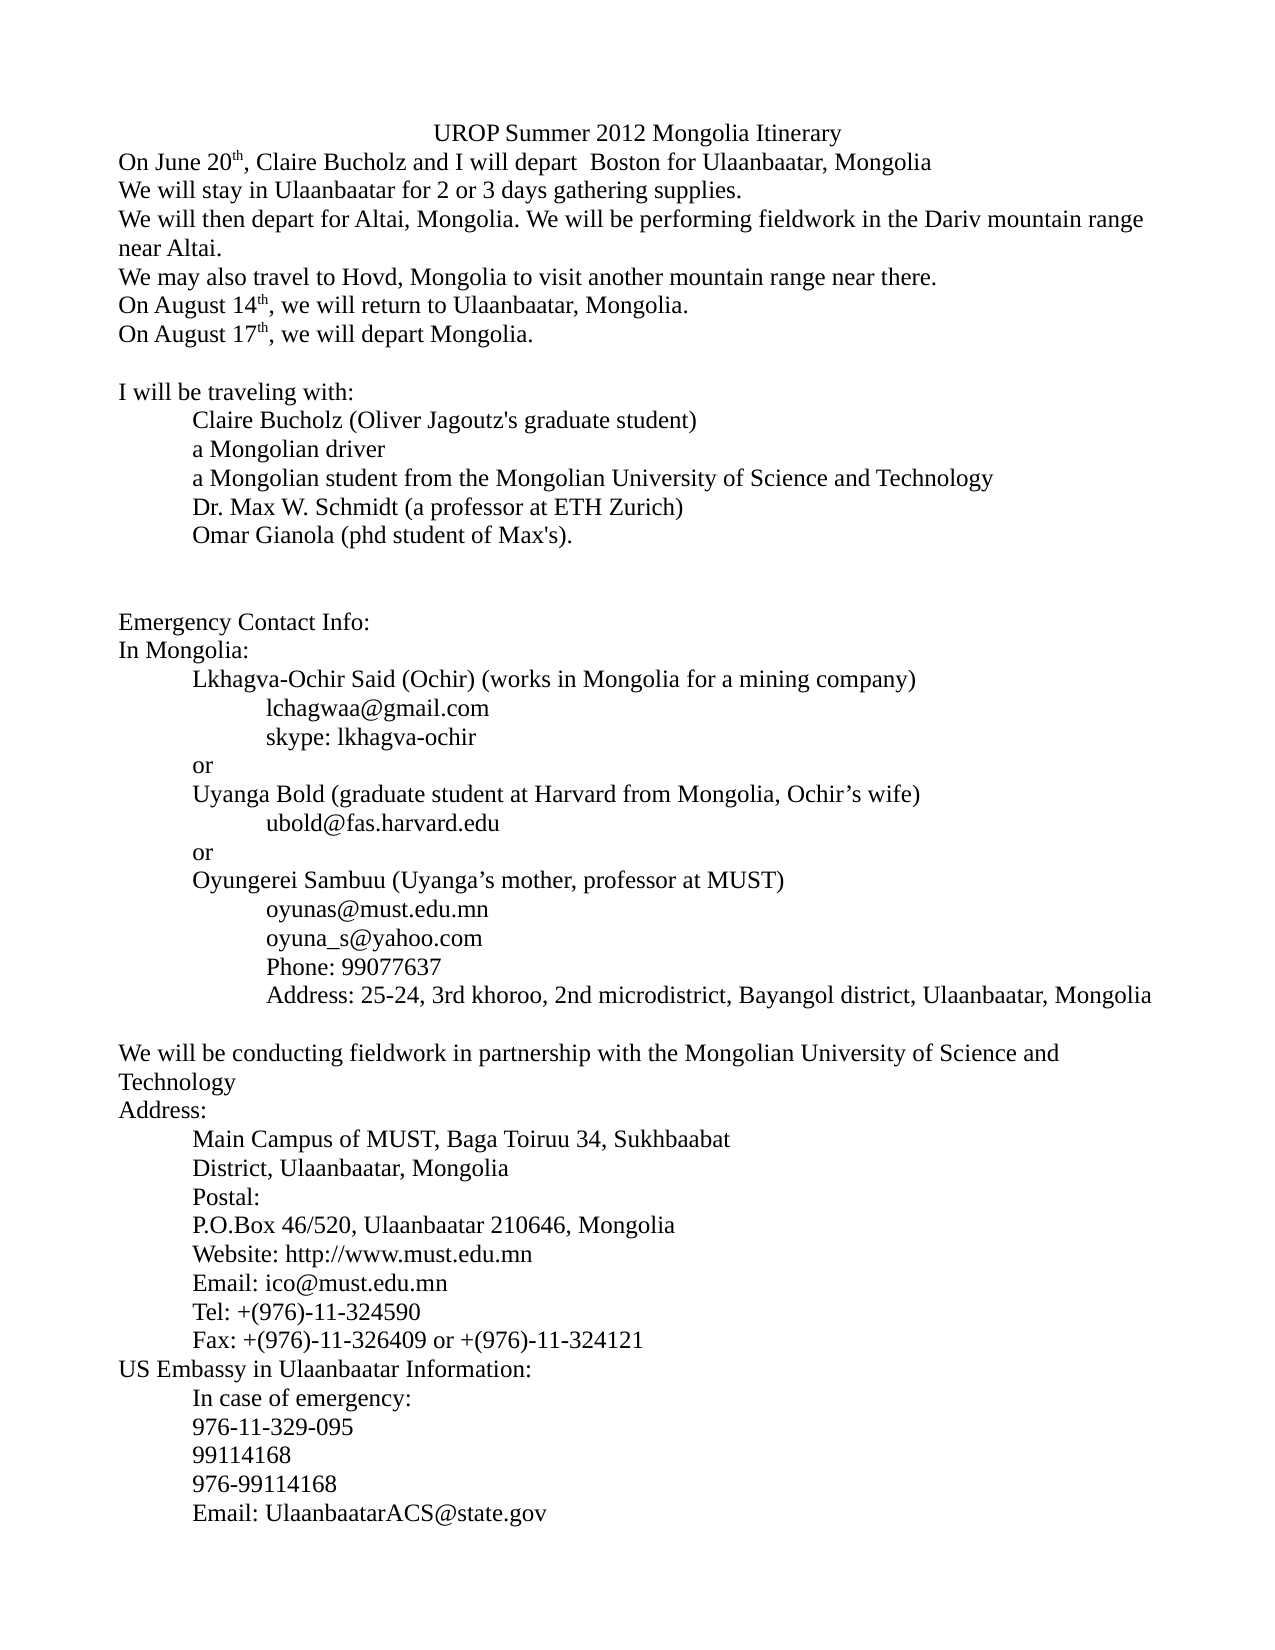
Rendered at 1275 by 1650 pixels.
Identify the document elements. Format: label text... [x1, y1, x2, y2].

text skype: lkhagva-ochir [118, 722, 1157, 751]
text In case of emergency: [118, 1383, 1157, 1412]
text Omar Gianola (phd student of Max's). [118, 521, 1157, 549]
text Phone: 99077637 [118, 952, 1157, 981]
text 976-99114168 [118, 1469, 1157, 1498]
text ubold@fas.harvard.edu [118, 808, 1157, 837]
text 976-11-329-095 [118, 1412, 1157, 1441]
text On August 17th, we will depart Mongolia. [118, 319, 1157, 348]
text We will then depart for Altai, Mongolia. We will be performing fieldwork in the Dariv mountain range near Altai. [118, 204, 1157, 262]
text Postal: [118, 1182, 1157, 1211]
text Address: [118, 1096, 1157, 1124]
text or [118, 751, 1157, 779]
text Oyungerei Sambuu (Uyanga’s mother, professor at MUST) [118, 866, 1157, 894]
text oyunas@must.edu.mn [118, 894, 1157, 923]
text US Embassy in Ulaanbaatar Information: [118, 1354, 1157, 1383]
text Tel: +(976)-11-324590 [118, 1297, 1157, 1326]
text P.O.Box 46/520, Ulaanbaatar 210646, Mongolia [118, 1211, 1157, 1239]
text or [118, 837, 1157, 866]
text Fax: +(976)-11-326409 or +(976)-11-324121 [118, 1326, 1157, 1354]
text Website: http://www.must.edu.mn [118, 1239, 1157, 1268]
text lchagwaa@gmail.com [118, 693, 1157, 722]
text We will stay in Ulaanbaatar for 2 or 3 days gathering supplies. [118, 176, 1157, 204]
text Emergency Contact Info: [118, 607, 1157, 636]
text On June 20th, Claire Bucholz and I will depart Boston for Ulaanbaatar, Mongolia [118, 147, 1157, 176]
text Lkhagva-Ochir Said (Ochir) (works in Mongolia for a mining company) [118, 664, 1157, 693]
text 99114168 [118, 1441, 1157, 1469]
text I will be traveling with: [118, 377, 1157, 406]
text We will be conducting fieldwork in partnership with the Mongolian University of Science and Technology [118, 1038, 1157, 1096]
text UROP Summer 2012 Mongolia Itinerary [118, 118, 1157, 147]
text Email: UlaanbaatarACS@state.gov [118, 1498, 1157, 1527]
text Uyanga Bold (graduate student at Harvard from Mongolia, Ochir’s wife) [118, 779, 1157, 808]
text In Mongolia: [118, 636, 1157, 664]
text oyuna_s@yahoo.com [118, 923, 1157, 952]
text Address: 25-24, 3rd khoroo, 2nd microdistrict, Bayangol district, Ulaanbaatar, Mongolia [118, 981, 1157, 1009]
text a Mongolian driver [118, 434, 1157, 463]
text Main Campus of MUST, Baga Toiruu 34, Sukhbaabat [118, 1124, 1157, 1153]
text Dr. Max W. Schmidt (a professor at ETH Zurich) [118, 492, 1157, 521]
text Claire Bucholz (Oliver Jagoutz's graduate student) [118, 406, 1157, 434]
text We may also travel to Hovd, Mongolia to visit another mountain range near there. [118, 262, 1157, 291]
text a Mongolian student from the Mongolian University of Science and Technology [118, 463, 1157, 492]
text On August 14th, we will return to Ulaanbaatar, Mongolia. [118, 291, 1157, 319]
text Email: ico@must.edu.mn [118, 1268, 1157, 1297]
text District, Ulaanbaatar, Mongolia [118, 1153, 1157, 1182]
